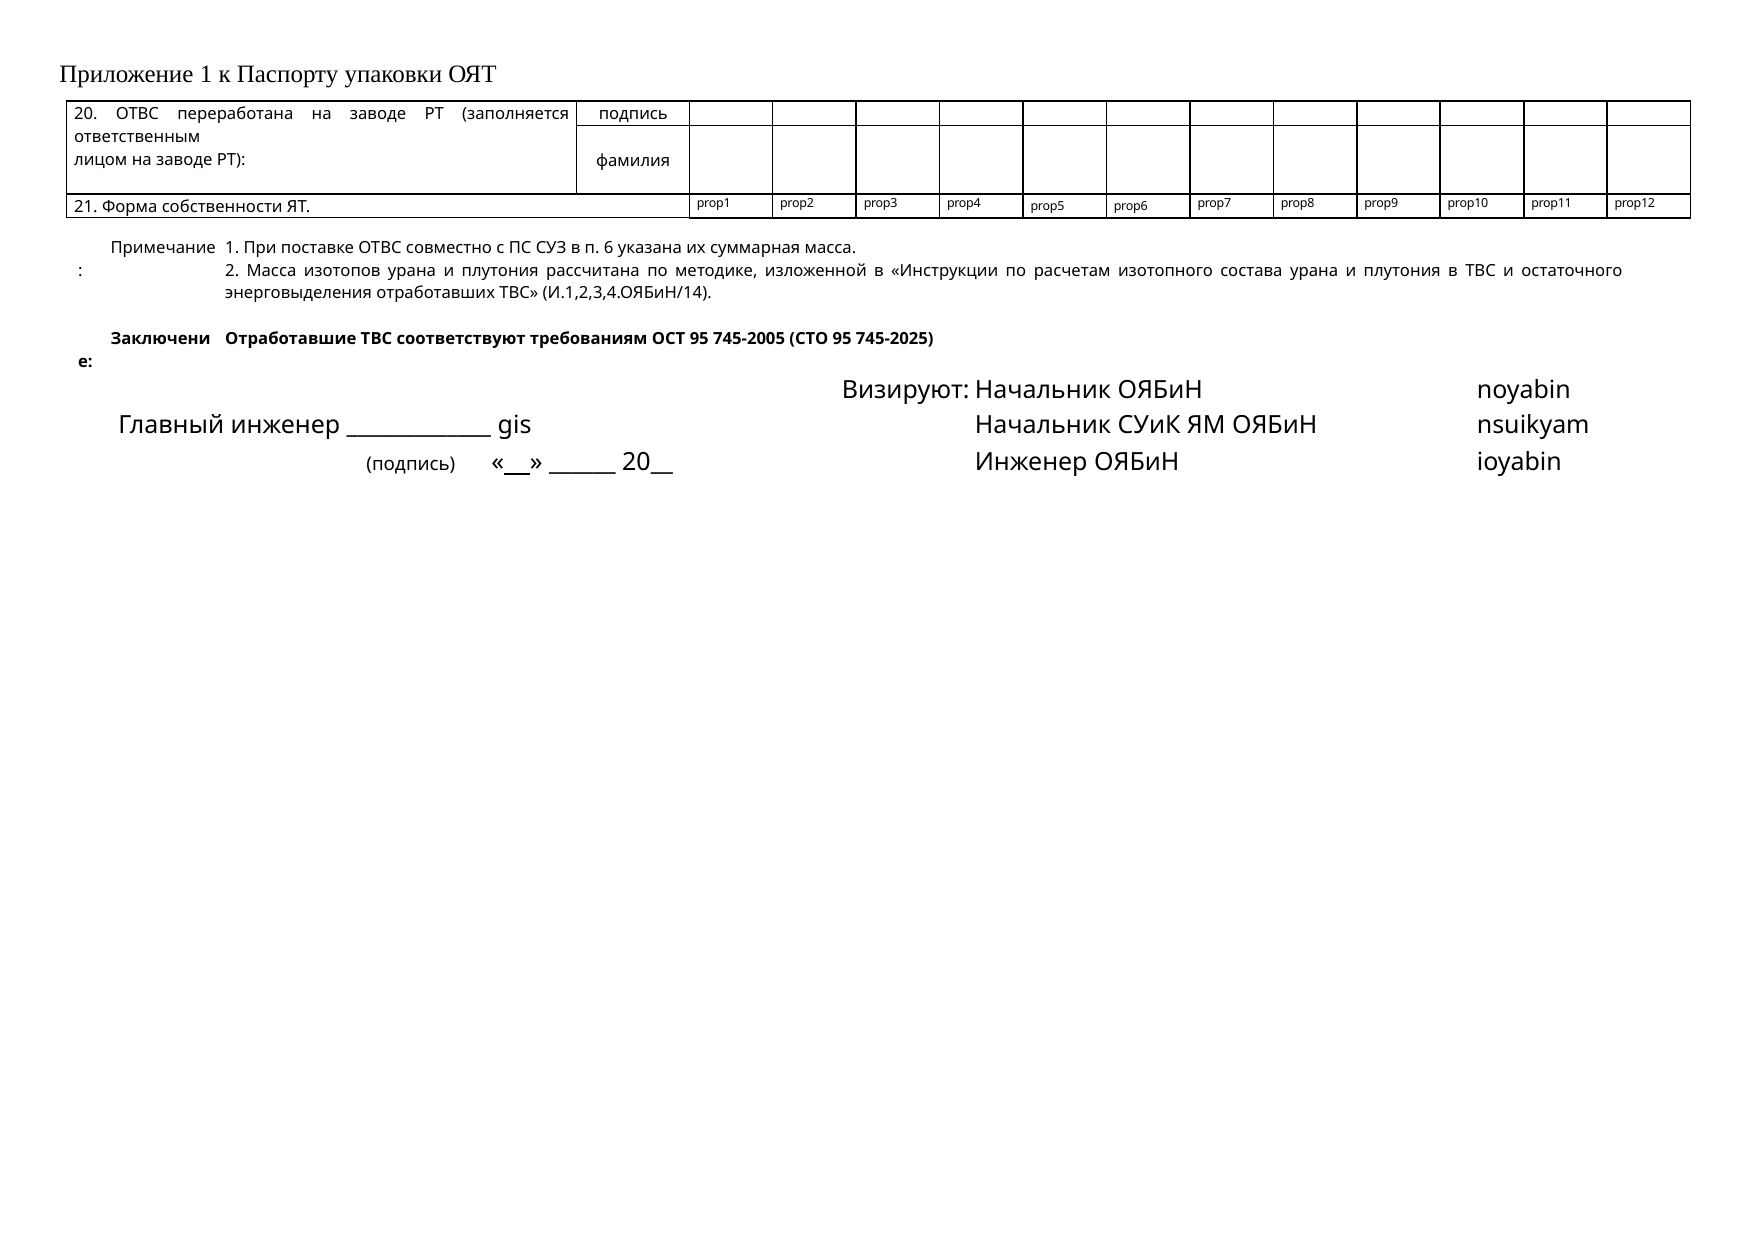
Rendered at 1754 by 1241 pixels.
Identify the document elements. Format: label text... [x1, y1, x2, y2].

table_cell prop12 [1608, 195, 1690, 217]
table_cell [1274, 126, 1356, 193]
table_cell [1441, 102, 1523, 125]
table_cell prop2 [773, 195, 855, 217]
table_cell prop10 [1441, 195, 1523, 217]
table_cell prop3 [857, 195, 939, 217]
table_cell [1608, 126, 1690, 193]
table_cell [1191, 126, 1273, 193]
table_cell prop7 [1191, 195, 1273, 217]
table_cell [773, 102, 855, 125]
table_cell [1608, 102, 1690, 125]
text Главный инженер _____________ gis Начальник СУиК ЯМ ОЯБиН nsuikyam [59, 403, 1695, 441]
table_cell [1024, 102, 1106, 125]
table_cell [1441, 126, 1523, 193]
table_cell [940, 126, 1022, 193]
table_cell [1358, 102, 1439, 125]
table_cell 20. ОТВС переработана на заводе РТ (заполняется ответственным лицом на заводе РТ): [67, 102, 576, 193]
table_cell Заключение: [67, 327, 217, 372]
table_cell [1107, 126, 1189, 193]
table_cell prop5 [1024, 195, 1106, 217]
table_cell [940, 102, 1022, 125]
table_cell prop4 [940, 195, 1022, 217]
table_cell [857, 126, 939, 193]
table_header Примечание: [67, 236, 217, 327]
table_cell prop9 [1358, 195, 1439, 217]
table_cell prop8 [1274, 195, 1356, 217]
table_cell [1107, 102, 1189, 125]
table_cell [1024, 126, 1106, 193]
table_cell [1525, 126, 1606, 193]
table_cell Отработавшие ТВС соответствуют требованиям ОСТ 95 745-2005 (СТО 95 745-2025) [217, 327, 1636, 372]
table_cell [1274, 102, 1356, 125]
table_cell фамилия [577, 126, 689, 193]
table_cell [690, 126, 772, 193]
table_cell [1191, 102, 1273, 125]
table_cell prop11 [1525, 195, 1606, 217]
text (подпись) « » ______ 20__ Инженер ОЯБиН ioyabin [59, 441, 1695, 478]
table_cell [1525, 102, 1606, 125]
table_cell [773, 126, 855, 193]
table_cell [690, 102, 772, 125]
table_cell [857, 102, 939, 125]
table_cell [1358, 126, 1439, 193]
table_cell prop1 [690, 195, 772, 217]
table_cell подпись [577, 102, 689, 125]
text Визируют: Начальник ОЯБиН noyabin [59, 378, 1695, 403]
table_cell prop6 [1107, 195, 1189, 217]
table_cell 21. Форма собственности ЯТ. [67, 195, 689, 217]
table_header 1. При поставке ОТВС совместно с ПС СУЗ в п. 6 указана их суммарная масса. 2. Масса изотопов урана и плутония рассчитана по методике, изложенной в «Инструкции по расчетам изотопного состава урана и плутония в ТВС и остаточного энерговыделения отработавших ТВС» (И.1,2,3,4.ОЯБиН/14). [217, 236, 1636, 327]
